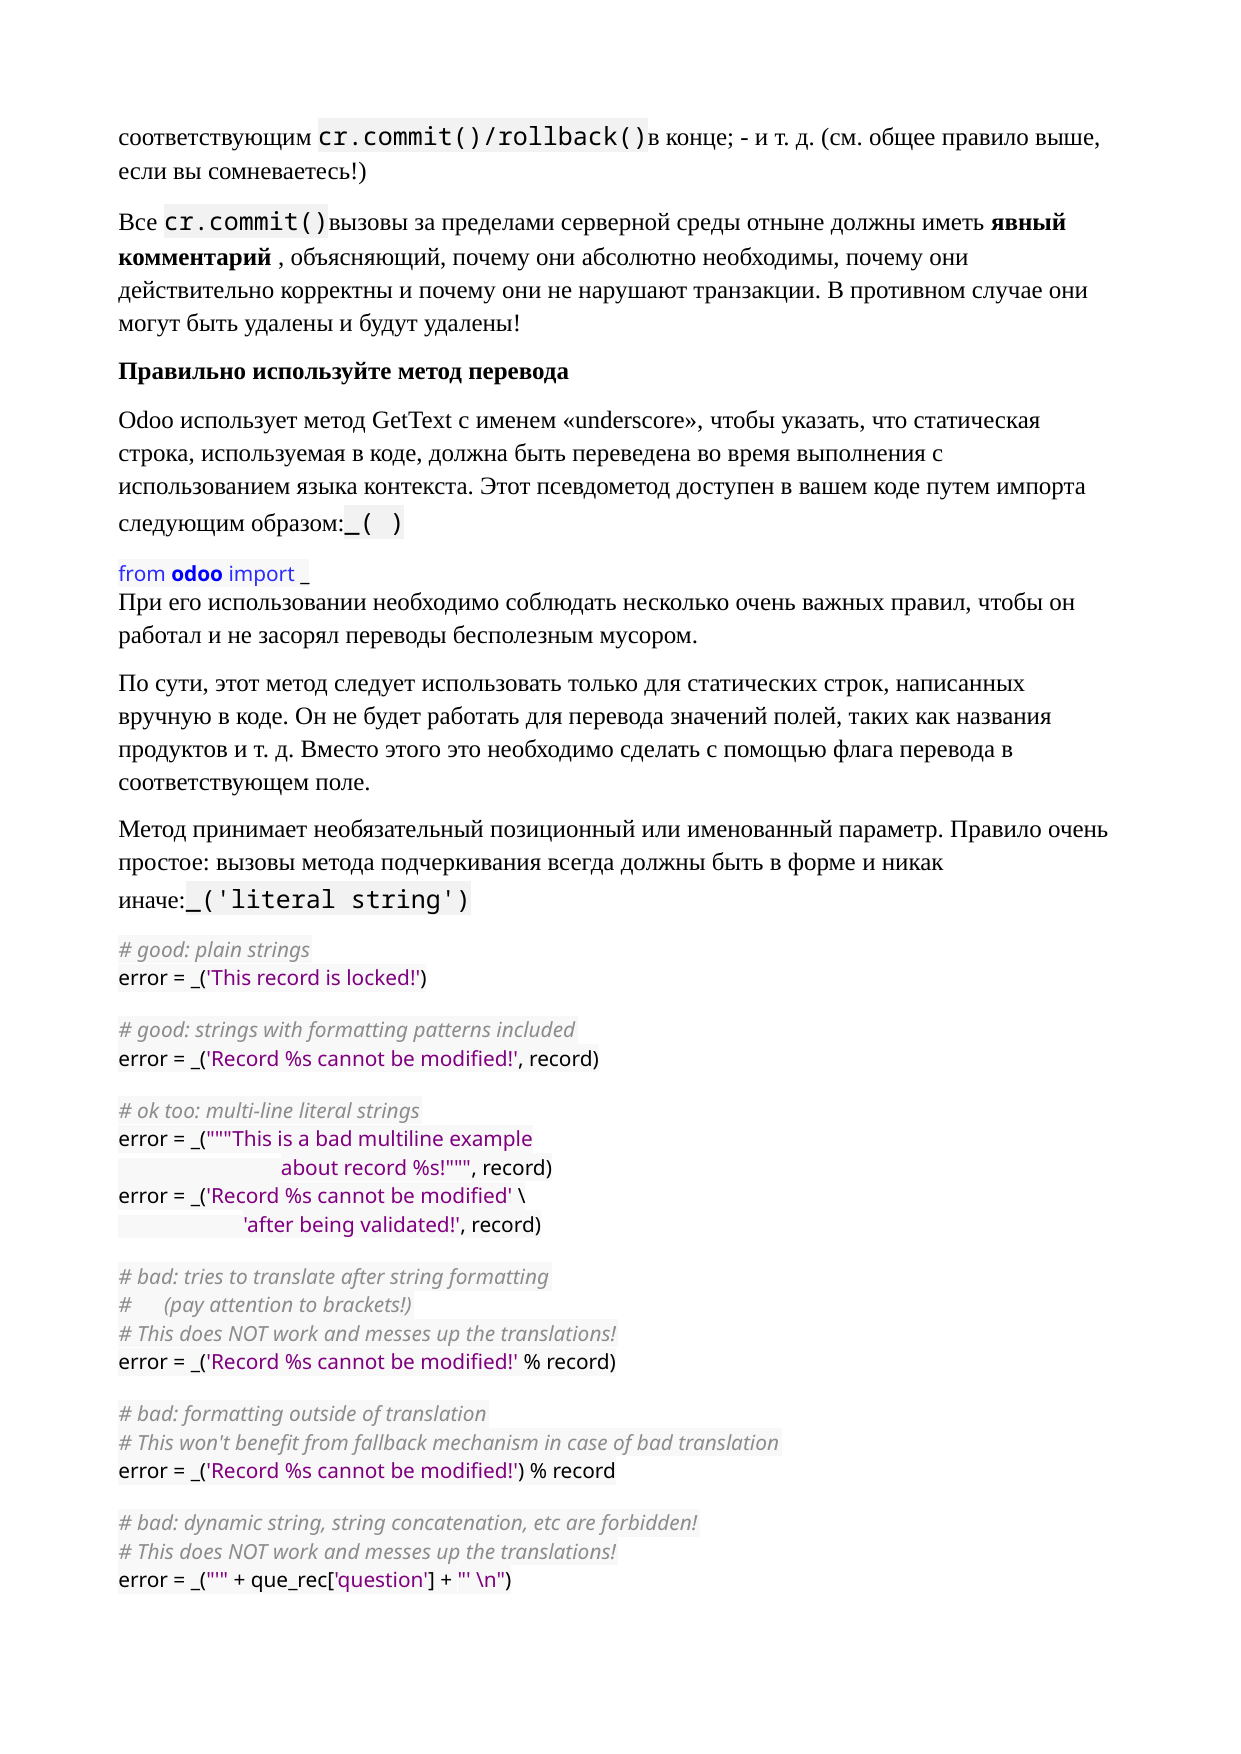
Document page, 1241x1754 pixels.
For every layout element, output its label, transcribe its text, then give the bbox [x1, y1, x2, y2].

text from odoo import _ [118, 559, 1122, 587]
text По сути, этот метод следует использовать только для статических строк, написанных вручную в коде. Он не будет работать для перевода значений полей, таких как названия продуктов и т. д. Вместо этого это необходимо сделать с помощью флага перевода в соответствующем поле. [118, 668, 1122, 796]
text error = _('Record %s cannot be modified' \ [118, 1182, 1122, 1210]
text error = _('Record %s cannot be modified!', record) [118, 1044, 1122, 1072]
text При его использовании необходимо соблюдать несколько очень важных правил, чтобы он работал и не засорял переводы бесполезным мусором. [118, 587, 1122, 649]
text error = _("""This is a bad multiline example [118, 1124, 1122, 1153]
text # This does NOT work and messes up the translations! [118, 1537, 1122, 1565]
text соответствующим cr.commit()/rollback()в конце; - и т. д. (см. общее правило выше, если вы сомневаетесь!) [118, 118, 1122, 185]
text error = _('Record %s cannot be modified!') % record [118, 1456, 1122, 1485]
text error = _("'" + que_rec['question'] + "' \n") [118, 1565, 1122, 1594]
text # good: strings with formatting patterns included [118, 1016, 1122, 1044]
text # bad: dynamic string, string concatenation, etc are forbidden! [118, 1508, 1122, 1537]
text # This won't benefit from fallback mechanism in case of bad translation [118, 1428, 1122, 1456]
text # ok too: multi-line literal strings [118, 1096, 1122, 1124]
text error = _('Record %s cannot be modified!' % record) [118, 1347, 1122, 1376]
subtitle Правильно используйте метод перевода [118, 356, 1122, 385]
text # bad: tries to translate after string formatting [118, 1262, 1122, 1291]
text error = _('This record is locked!') [118, 963, 1122, 992]
text Все cr.commit()вызовы за пределами серверной среды отныне должны иметь явный комментарий , объясняющий, почему они абсолютно необходимы, почему они действительно корректны и почему они не нарушают транзакции. В противном случае они могут быть удалены и будут удалены! [118, 204, 1122, 337]
text 'after being validated!', record) [118, 1210, 1122, 1238]
text # (pay attention to brackets!) [118, 1291, 1122, 1319]
text # good: plain strings [118, 935, 1122, 963]
text # bad: formatting outside of translation [118, 1399, 1122, 1428]
text Метод принимает необязательный позиционный или именованный параметр. Правило очень простое: вызовы метода подчеркивания всегда должны быть в форме и никак иначе:_('literal string') [118, 814, 1122, 915]
text about record %s!""", record) [118, 1153, 1122, 1182]
text # This does NOT work and messes up the translations! [118, 1319, 1122, 1347]
text Odoo использует метод GetText с именем «underscore», чтобы указать, что статическая строка, используемая в коде, должна быть переведена во время выполнения с использованием языка контекста. Этот псевдометод доступен в вашем коде путем импорта следующим образом:_( ) [118, 405, 1122, 539]
